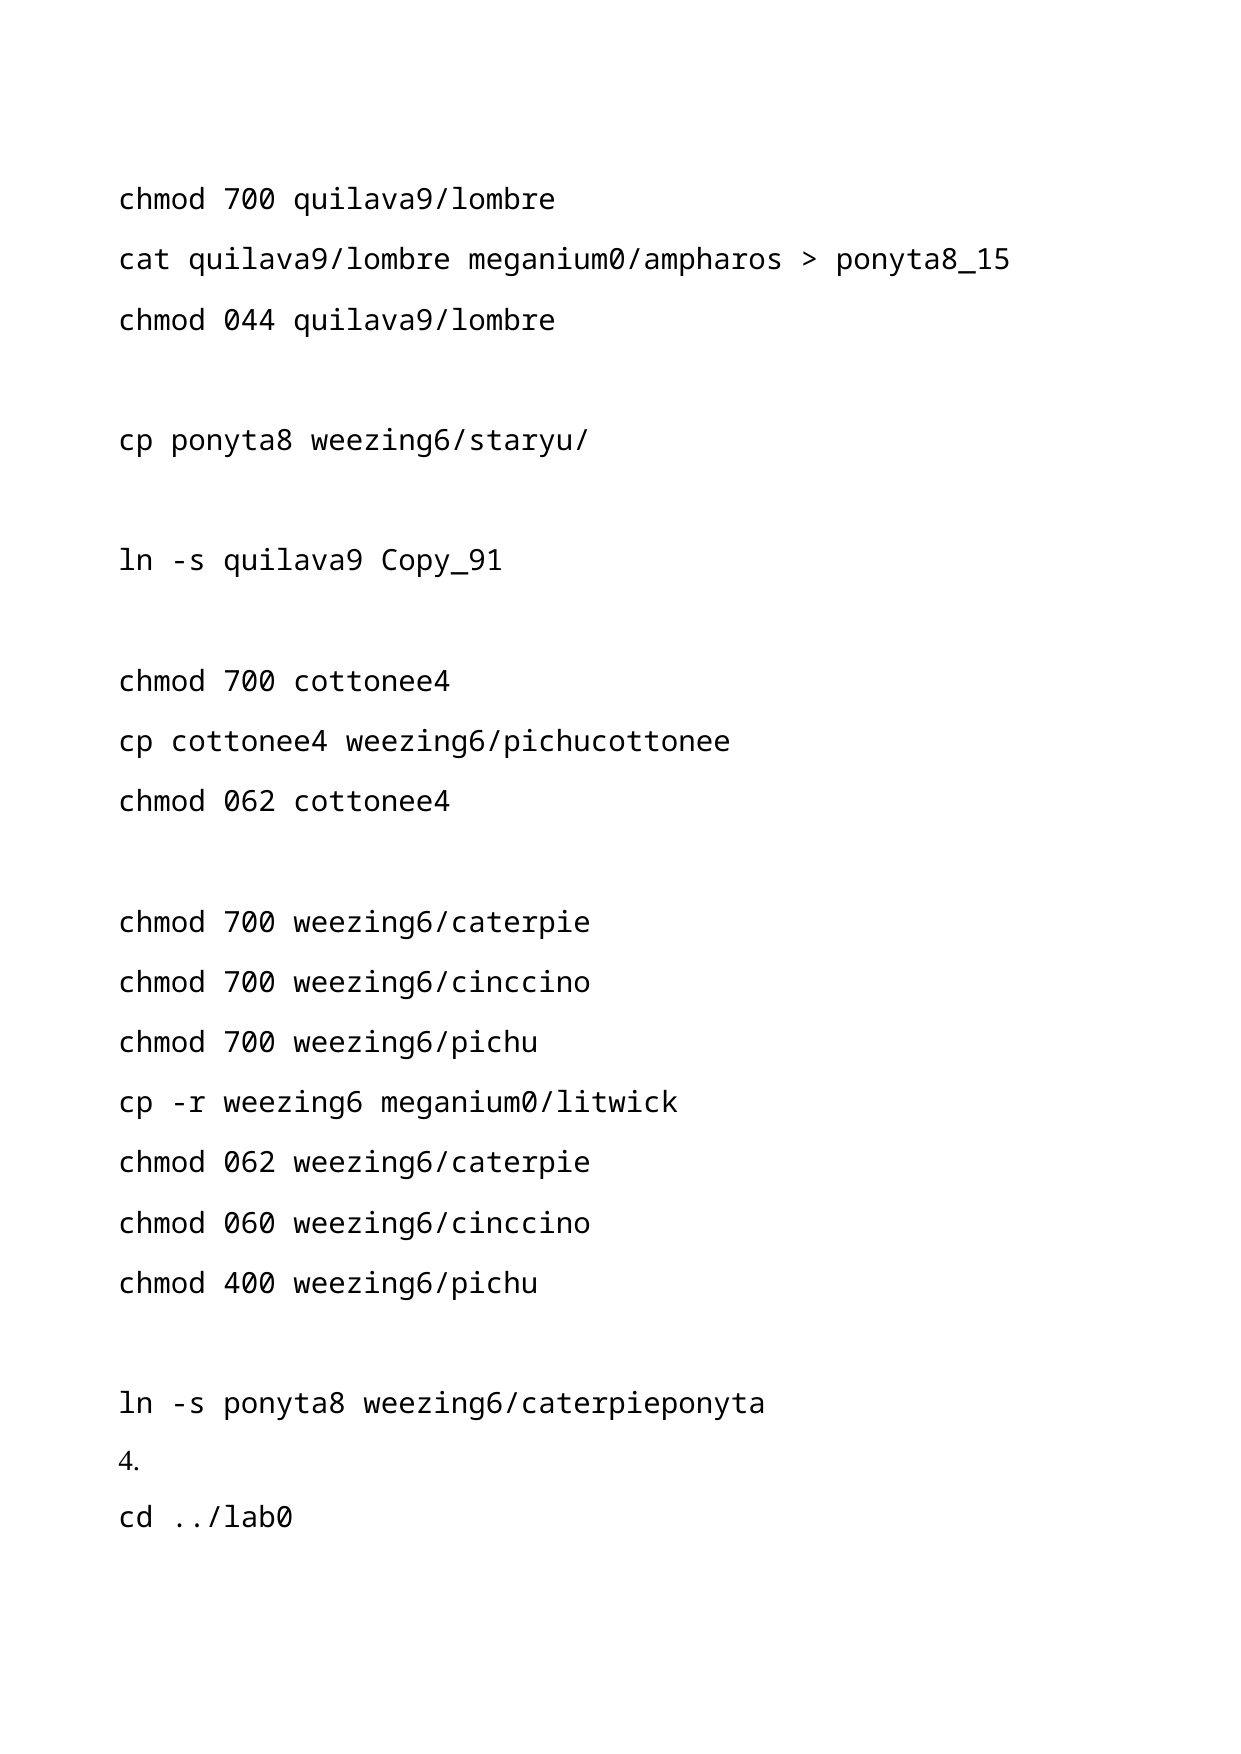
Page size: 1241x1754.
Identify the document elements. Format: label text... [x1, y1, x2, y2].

text cd ../lab0 [118, 1496, 1122, 1536]
text chmod 700 cottonee4 [118, 660, 1122, 700]
text chmod 062 cottonee4 [118, 780, 1122, 820]
text cat quilava9/lombre meganium0/ampharos > ponyta8_15 [118, 238, 1122, 278]
text chmod 700 weezing6/pichu [118, 1021, 1122, 1061]
text ln -s quilava9 Copy_91 [118, 539, 1122, 579]
text cp -r weezing6 meganium0/litwick [118, 1081, 1122, 1121]
text chmod 062 weezing6/caterpie [118, 1142, 1122, 1181]
text chmod 700 quilava9/lombre [118, 178, 1122, 218]
text chmod 044 quilava9/lombre [118, 299, 1122, 338]
text cp cottonee4 weezing6/pichucottonee [118, 720, 1122, 760]
text chmod 700 weezing6/cinccino [118, 961, 1122, 1001]
text 4. [118, 1443, 1122, 1476]
text chmod 700 weezing6/caterpie [118, 901, 1122, 941]
text chmod 060 weezing6/cinccino [118, 1202, 1122, 1242]
text ln -s ponyta8 weezing6/caterpieponyta [118, 1382, 1122, 1422]
text cp ponyta8 weezing6/staryu/ [118, 419, 1122, 459]
text chmod 400 weezing6/pichu [118, 1262, 1122, 1302]
